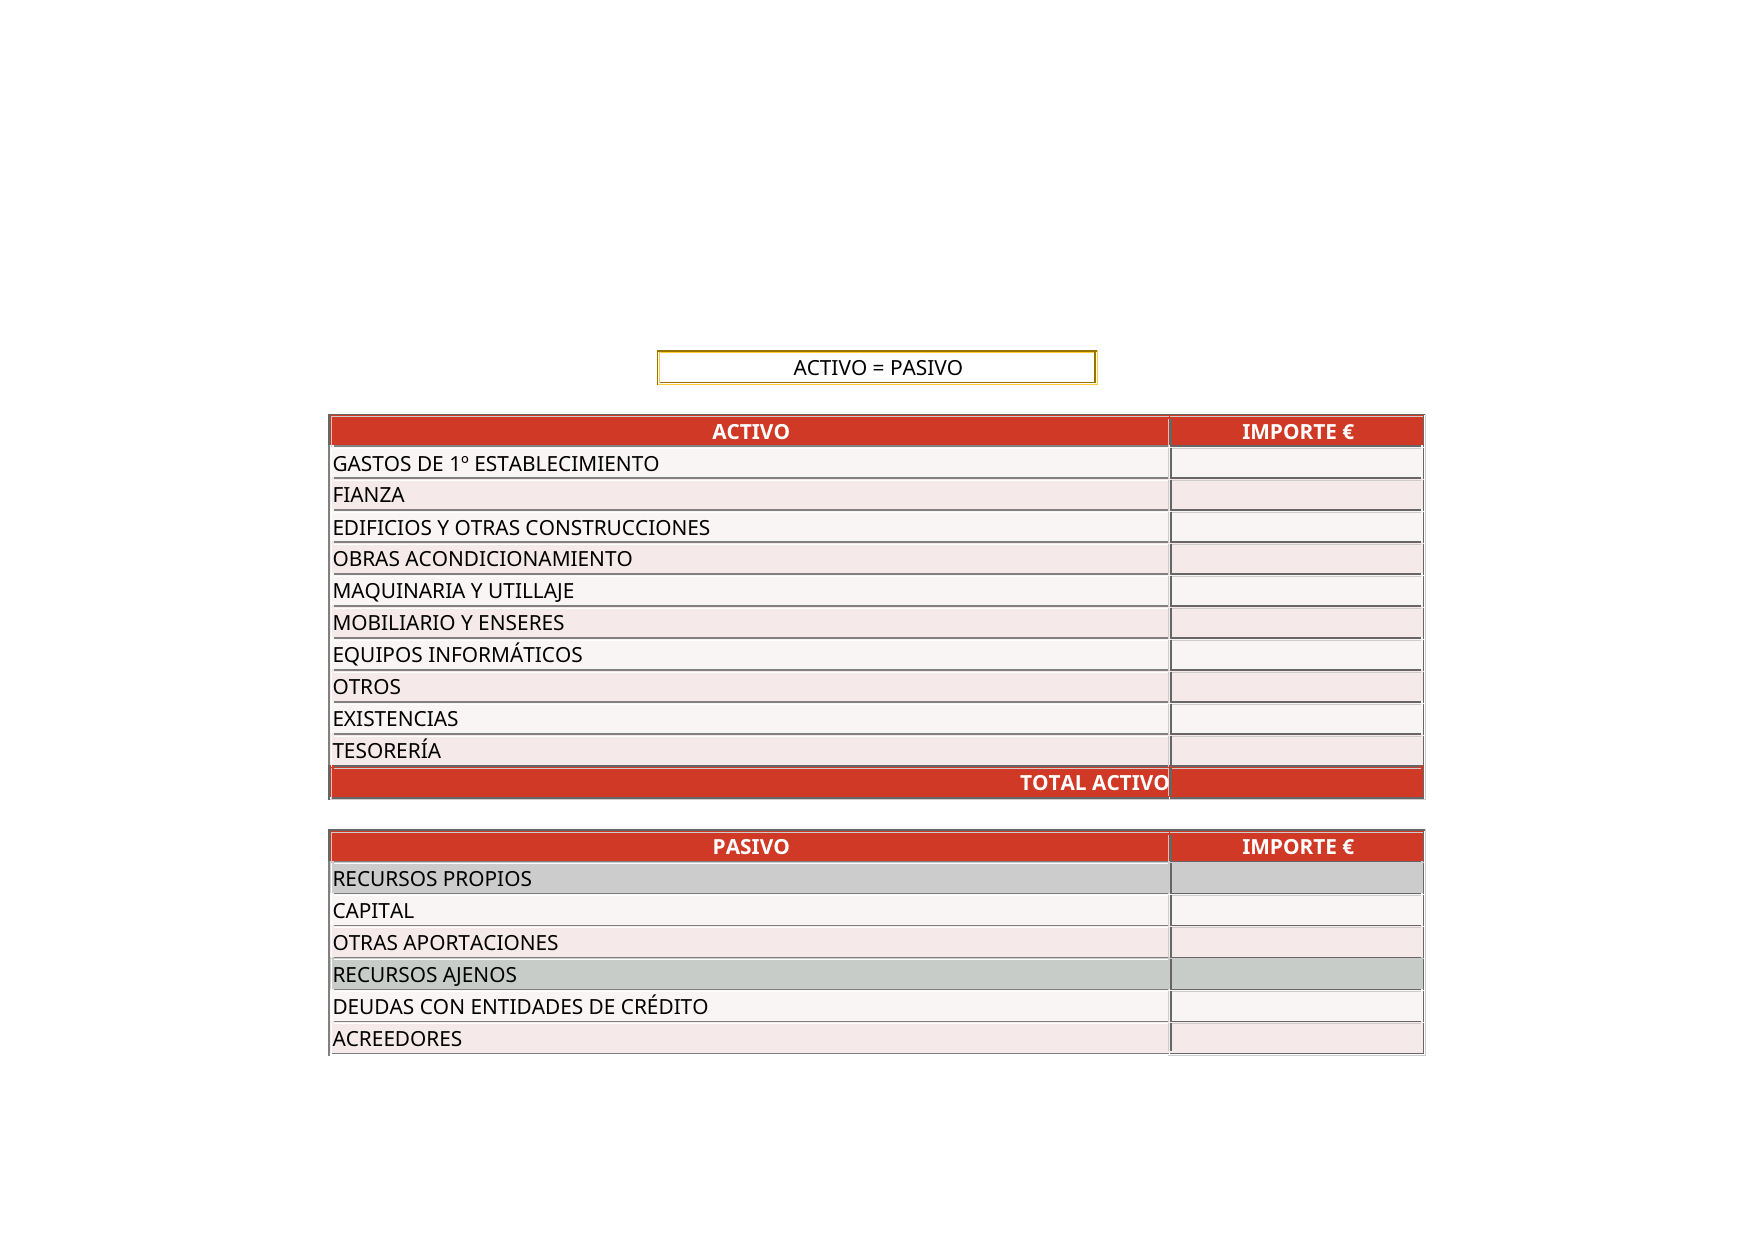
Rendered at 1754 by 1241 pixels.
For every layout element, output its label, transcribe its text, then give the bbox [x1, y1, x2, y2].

table_cell [1172, 509, 1423, 541]
table_cell [1170, 765, 1423, 797]
table_cell TOTAL ACTIVO [332, 765, 1170, 797]
table_cell DEUDAS CON ENTIDADES DE CRÉDITO [330, 989, 1170, 1021]
table_cell ACREEDORES [330, 1021, 1170, 1053]
table_cell [1172, 669, 1423, 701]
table_cell [1172, 701, 1423, 733]
table_cell OTROS [332, 669, 1168, 701]
table_cell GASTOS DE 1º ESTABLECIMIENTO [332, 445, 1168, 477]
table_cell TESORERÍA [332, 733, 1168, 765]
table_cell [1172, 477, 1423, 509]
table_cell [1172, 573, 1423, 605]
table_cell [1172, 637, 1423, 669]
table_header IMPORTE € [1170, 833, 1423, 861]
table_header ACTIVO [330, 415, 1170, 445]
table_cell [1170, 861, 1424, 893]
table_cell MAQUINARIA Y UTILLAJE [332, 573, 1168, 605]
table_cell [1172, 605, 1423, 637]
table_cell EQUIPOS INFORMÁTICOS [332, 637, 1168, 669]
table_cell CAPITAL [330, 893, 1170, 925]
table_cell FIANZA [332, 477, 1168, 509]
table_cell RECURSOS PROPIOS [330, 861, 1170, 893]
table_cell [1172, 445, 1423, 477]
table_cell [1170, 925, 1424, 957]
table_cell MOBILIARIO Y ENSERES [332, 605, 1168, 637]
table_cell [1172, 733, 1423, 765]
table_cell [1172, 541, 1423, 573]
table_header IMPORTE € [1170, 417, 1423, 445]
table_cell RECURSOS AJENOS [330, 957, 1170, 989]
table_cell OBRAS ACONDICIONAMIENTO [332, 541, 1168, 573]
table_cell [1170, 893, 1424, 925]
table_cell [1170, 1021, 1424, 1053]
table_cell EDIFICIOS Y OTRAS CONSTRUCCIONES [332, 509, 1168, 541]
table_cell EXISTENCIAS [332, 701, 1168, 733]
table_cell OTRAS APORTACIONES [330, 925, 1170, 957]
table_cell [1170, 989, 1424, 1021]
table_header PASIVO [332, 831, 1170, 861]
table_cell [1170, 957, 1424, 989]
table_header ACTIVO = PASIVO [660, 353, 1094, 382]
